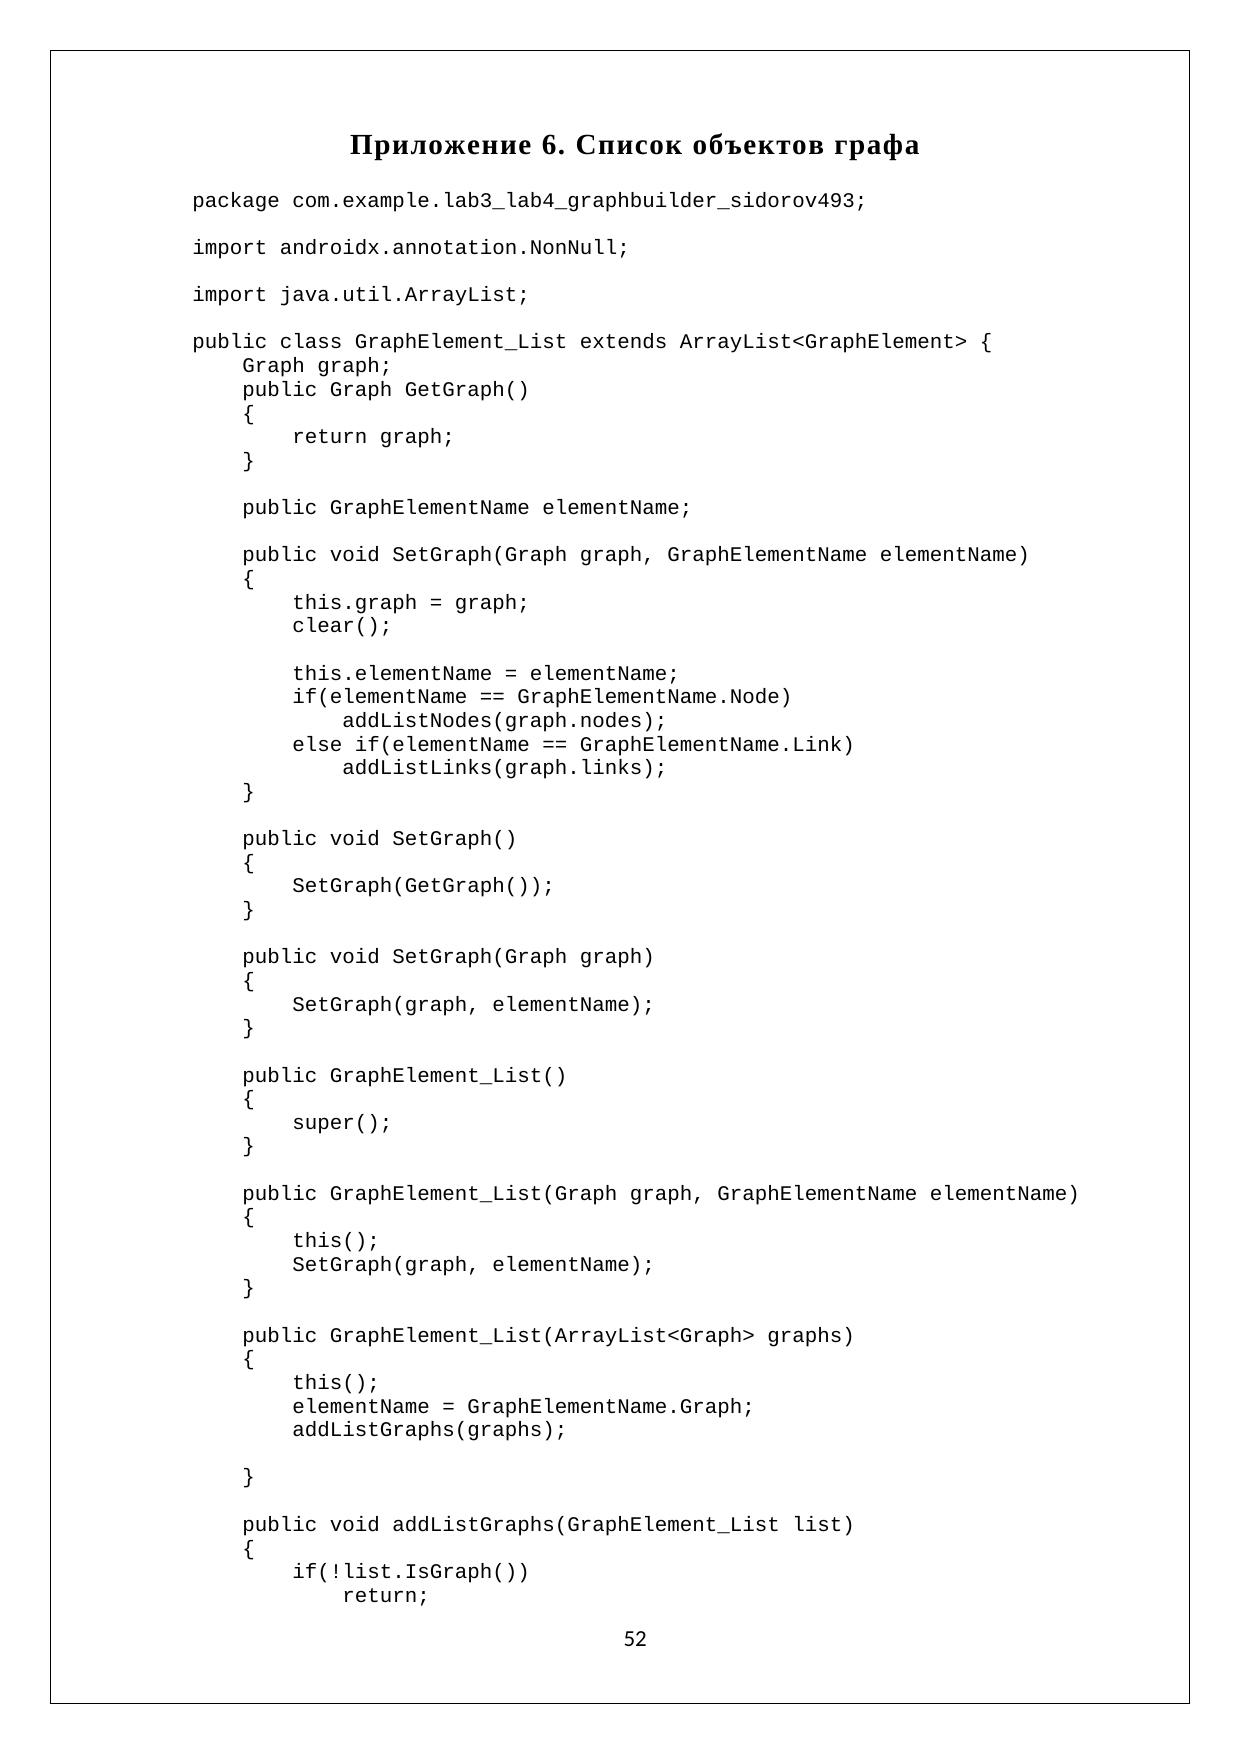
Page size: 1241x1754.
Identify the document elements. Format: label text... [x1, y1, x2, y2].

text { [118, 1348, 1152, 1372]
text public void SetGraph(Graph graph) [118, 946, 1152, 970]
text { [118, 1206, 1152, 1230]
text public class GraphElement_List extends ArrayList<GraphElement> { [118, 332, 1152, 355]
text { [118, 568, 1152, 592]
text SetGraph(graph, elementName); [118, 994, 1152, 1017]
text } [118, 1136, 1152, 1159]
text clear(); [118, 615, 1152, 639]
text Приложение 6. Список объектов графа [118, 127, 1152, 160]
text this.elementName = elementName; [118, 663, 1152, 686]
text { [118, 1088, 1152, 1112]
text { [118, 1537, 1152, 1561]
text } [118, 781, 1152, 804]
text public void SetGraph() [118, 828, 1152, 852]
text public GraphElement_List() [118, 1064, 1152, 1088]
text this(); [118, 1372, 1152, 1396]
text addListGraphs(graphs); [118, 1419, 1152, 1443]
text elementName = GraphElementName.Graph; [118, 1396, 1152, 1419]
text addListNodes(graph.nodes); [118, 710, 1152, 733]
text { [118, 970, 1152, 994]
text } [118, 1467, 1152, 1490]
text public GraphElement_List(ArrayList<Graph> graphs) [118, 1325, 1152, 1348]
text super(); [118, 1112, 1152, 1136]
text public Graph GetGraph() [118, 379, 1152, 402]
text return graph; [118, 426, 1152, 450]
text if(elementName == GraphElementName.Node) [118, 686, 1152, 710]
text } [118, 899, 1152, 923]
text this.graph = graph; [118, 592, 1152, 615]
text } [118, 1277, 1152, 1301]
text else if(elementName == GraphElementName.Link) [118, 733, 1152, 757]
text return; [118, 1585, 1152, 1608]
text package com.example.lab3_lab4_graphbuilder_sidorov493; [118, 190, 1152, 213]
text public void addListGraphs(GraphElement_List list) [118, 1514, 1152, 1537]
text SetGraph(GetGraph()); [118, 875, 1152, 899]
text } [118, 450, 1152, 473]
text } [118, 1017, 1152, 1041]
text this(); [118, 1230, 1152, 1254]
text { [118, 402, 1152, 426]
text { [118, 852, 1152, 875]
text if(!list.IsGraph()) [118, 1561, 1152, 1585]
text import androidx.annotation.NonNull; [118, 237, 1152, 261]
text public void SetGraph(Graph graph, GraphElementName elementName) [118, 544, 1152, 568]
text public GraphElement_List(Graph graph, GraphElementName elementName) [118, 1183, 1152, 1206]
text SetGraph(graph, elementName); [118, 1254, 1152, 1277]
text import java.util.ArrayList; [118, 284, 1152, 308]
text addListLinks(graph.links); [118, 757, 1152, 781]
text public GraphElementName elementName; [118, 497, 1152, 521]
text Graph graph; [118, 355, 1152, 379]
